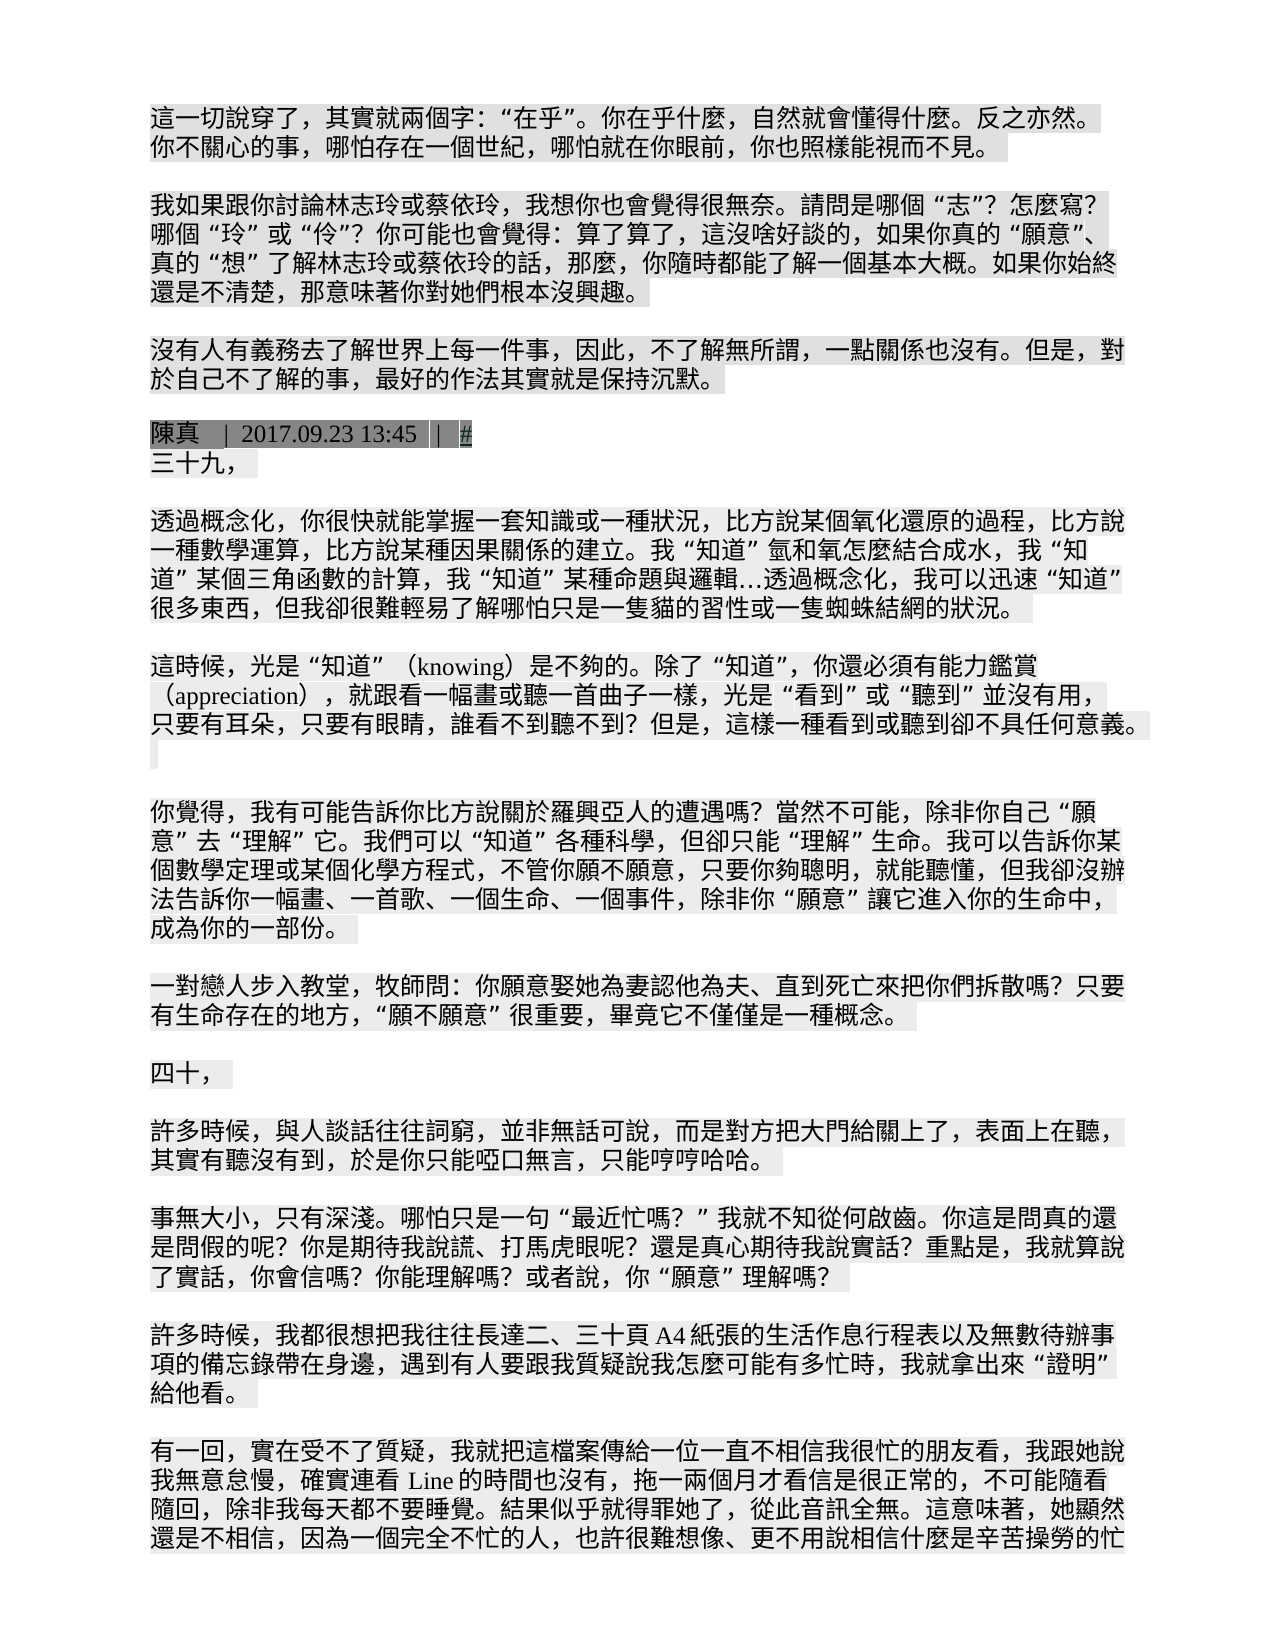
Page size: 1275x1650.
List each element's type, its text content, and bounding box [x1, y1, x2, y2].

text 陳真 | 2017.09.23 13:45 | # [150, 419, 1125, 449]
text 三十九， 透過概念化，你很快就能掌握一套知識或一種狀況，比方說某個氧化還原的過程，比方說一種數學運算，比方說某種因果關係的建立。我 “知道” 氫和氧怎麼結合成水，我 “知道” 某個三角函數的計算，我 “知道” 某種命題與邏輯…透過概念化，我可以迅速 “知道” 很多東西，但我卻很難輕易了解哪怕只是一隻貓的習性或一隻蜘蛛結網的狀況。 這時候，光是 “知道” （knowing）是不夠的。除了 “知道”，你還必須有能力鑑賞（appreciation），就跟看一幅畫或聽一首曲子一樣，光是 “看到” 或 “聽到” 並沒有用，只要有耳朵，只要有眼睛，誰看不到聽不到？但是，這樣一種看到或聽到卻不具任何意義。 你覺得，我有可能告訴你比方說關於羅興亞人的遭遇嗎？當然不可能，除非你自己 “願意” 去 “理解” 它。我們可以 “知道” 各種科學，但卻只能 “理解” 生命。我可以告訴你某個數學定理或某個化學方程式，不管你願不願意，只要你夠聰明，就能聽懂，但我卻沒辦法告訴你一幅畫、一首歌、一個生命、一個事件，除非你 “願意” 讓它進入你的生命中，成為你的一部份。 一對戀人步入教堂，牧師問：你願意娶她為妻認他為夫、直到死亡來把你們拆散嗎？只要有生命存在的地方，“願不願意” 很重要，畢竟它不僅僅是一種概念。 四十， 許多時候，與人談話往往詞窮，並非無話可說，而是對方把大門給關上了，表面上在聽，其實有聽沒有到，於是你只能啞口無言，只能哼哼哈哈。 事無大小，只有深淺。哪怕只是一句 “最近忙嗎？” 我就不知從何啟齒。你這是問真的還是問假的呢？你是期待我說謊、打馬虎眼呢？還是真心期待我說實話？重點是，我就算說了實話，你會信嗎？你能理解嗎？或者說，你 “願意” 理解嗎？ 許多時候，我都很想把我往往長達二、三十頁A4紙張的生活作息行程表以及無數待辦事項的備忘錄帶在身邊，遇到有人要跟我質疑說我怎麼可能有多忙時，我就拿出來 “證明” 給他看。 有一回，實在受不了質疑，我就把這檔案傳給一位一直不相信我很忙的朋友看，我跟她說我無意怠慢，確實連看 Line的時間也沒有，拖一兩個月才看信是很正常的，不可能隨看隨回，除非我每天都不要睡覺。結果似乎就得罪她了，從此音訊全無。這意味著，她顯然還是不相信，因為一個完全不忙的人，也許很難想像、更不用說相信什麼是辛苦操勞的忙碌人生。 一個人要工作，看門診，看會診，要買菜，要煮飯，要洗衣，要修理無數的東西，包括馬桶、車子、冷氣、溫度計、破掉的褲子、椅子、眼鏡、電風扇、列表機、漏水、電視、天花板、燈泡、水壺、影印機、電話、DVD放映機...等等等，要連絡無數的人，處理無數的公事私事，要幫忙無數朋友的許多事，要照顧家人的許多事，包括就醫，當司機，當祕書，處理各種突發緊急事項，跑郵局跑銀行，回覆成千上百的信，要貸款，要轉貸，辦增貸，借信貸，要給一些單位和人員上課，要準備教材，幫病人跑法院，要開會，要寫書，要整理二十幾年的筆記檔案，要整理一大堆更早之前寫的資料，要做研究，要讀書，自己也要看病…等等等等等，根本講不完。 搬家來高雄快一年，至今仍以沙發當床，苦不堪言，根本沒時間整理出床舖來。但我卻經常老是得回答我 “在忙什麼？” 的質疑，不管我怎麼說，都沒有人相信。有啦，學姐當然會相信。 朋友們常會反駁說，如果你很忙，怎麼可能還有時間寫留言板？我聽了也只能啞口無言。我很忙，可是我還是一樣看電影，一樣打球，一樣每天洗兩三次澡，一樣陪家人去看醫生，一樣每天發呆看天上的白雲，看遠處的壽山，這一切不就是我忙的一部份？這有什麼好爭辯的？何況寫留言板都是利用零零碎碎的時間寫，花的時間極少。每個人有他自己覺得重要的事，寫巴勒網至少是我自願的。 這事告訴我們：理解一件事並不容易。首先，你得 “相信”，信者為真。只要你 “願意” 相信，其它的其實也就沒什麼好說的了。一個會相信你的人，你怎麼說，他就怎麼信；一個不願意相信你的人，其實你就算再怎麼舉證，他也還是一樣不信或半信半疑。 連 “忙不忙” 這樣一種根本不具有任何價值判斷的事，相信者都已如此稀少，更不用說那些涉及價值判斷的生命抉擇了。我若跟你說，我有許多機會當大官或擁有醫界、學界權位，但我不要，你信嗎？ 四十一， 我常說，知識的累積與傳遞，需要一個東西叫做證詞（testimony）。其實我並不知道地球是否真的是圓的，我也不知道川普是不是真的是美國總統，所有這些知識，我其實都是 “聽人家說的”，而不是自己的研究結論。“聽人家說的” 就是一種證詞，透過無數的證詞做為一套 “基本命題” 題庫，建構起一種理解世界的基本架構。 當一個國家或主流勢力要進行洗腦時，這些 “基本命題” 就是他所要著力的地方，讓你相信比方說 “中國是邪惡殘暴的”，或是 “美國是熱愛民主自由與人權的”、“台獨是台灣人唯一的活路” 等等等。當你信仰這樣一些基本命題時，你看世界的眼光也就整個跟著改變了。這時候，我就算再怎麼舉證美國殘害千萬條人命的鐵證，你也還是不會相信。除非有一天，你真的 “願意” 相信了，你看待世界的眼光才會整個跟著改變。 面對一樣的鐵證如山，結果甲信，乙卻不信。此時，溝通已到盡頭，剩下的就是看乙願不願意相信了。 我們不可能改變一種眼光，除非改變構成該眼光的那些往往純屬虛構的基本命題。 [150, 449, 1125, 1554]
text 這一切說穿了，其實就兩個字：“在乎”。你在乎什麼，自然就會懂得什麼。反之亦然。你不關心的事，哪怕存在一個世紀，哪怕就在你眼前，你也照樣能視而不見。 我如果跟你討論林志玲或蔡依玲，我想你也會覺得很無奈。請問是哪個 “志”？怎麼寫？哪個 “玲” 或 “伶”？你可能也會覺得：算了算了，這沒啥好談的，如果你真的 “願意”、真的 “想” 了解林志玲或蔡依玲的話，那麼，你隨時都能了解一個基本大概。如果你始終還是不清楚，那意味著你對她們根本沒興趣。 沒有人有義務去了解世界上每一件事，因此，不了解無所謂，一點關係也沒有。但是，對於自己不了解的事，最好的作法其實就是保持沉默。 [150, 75, 1125, 394]
